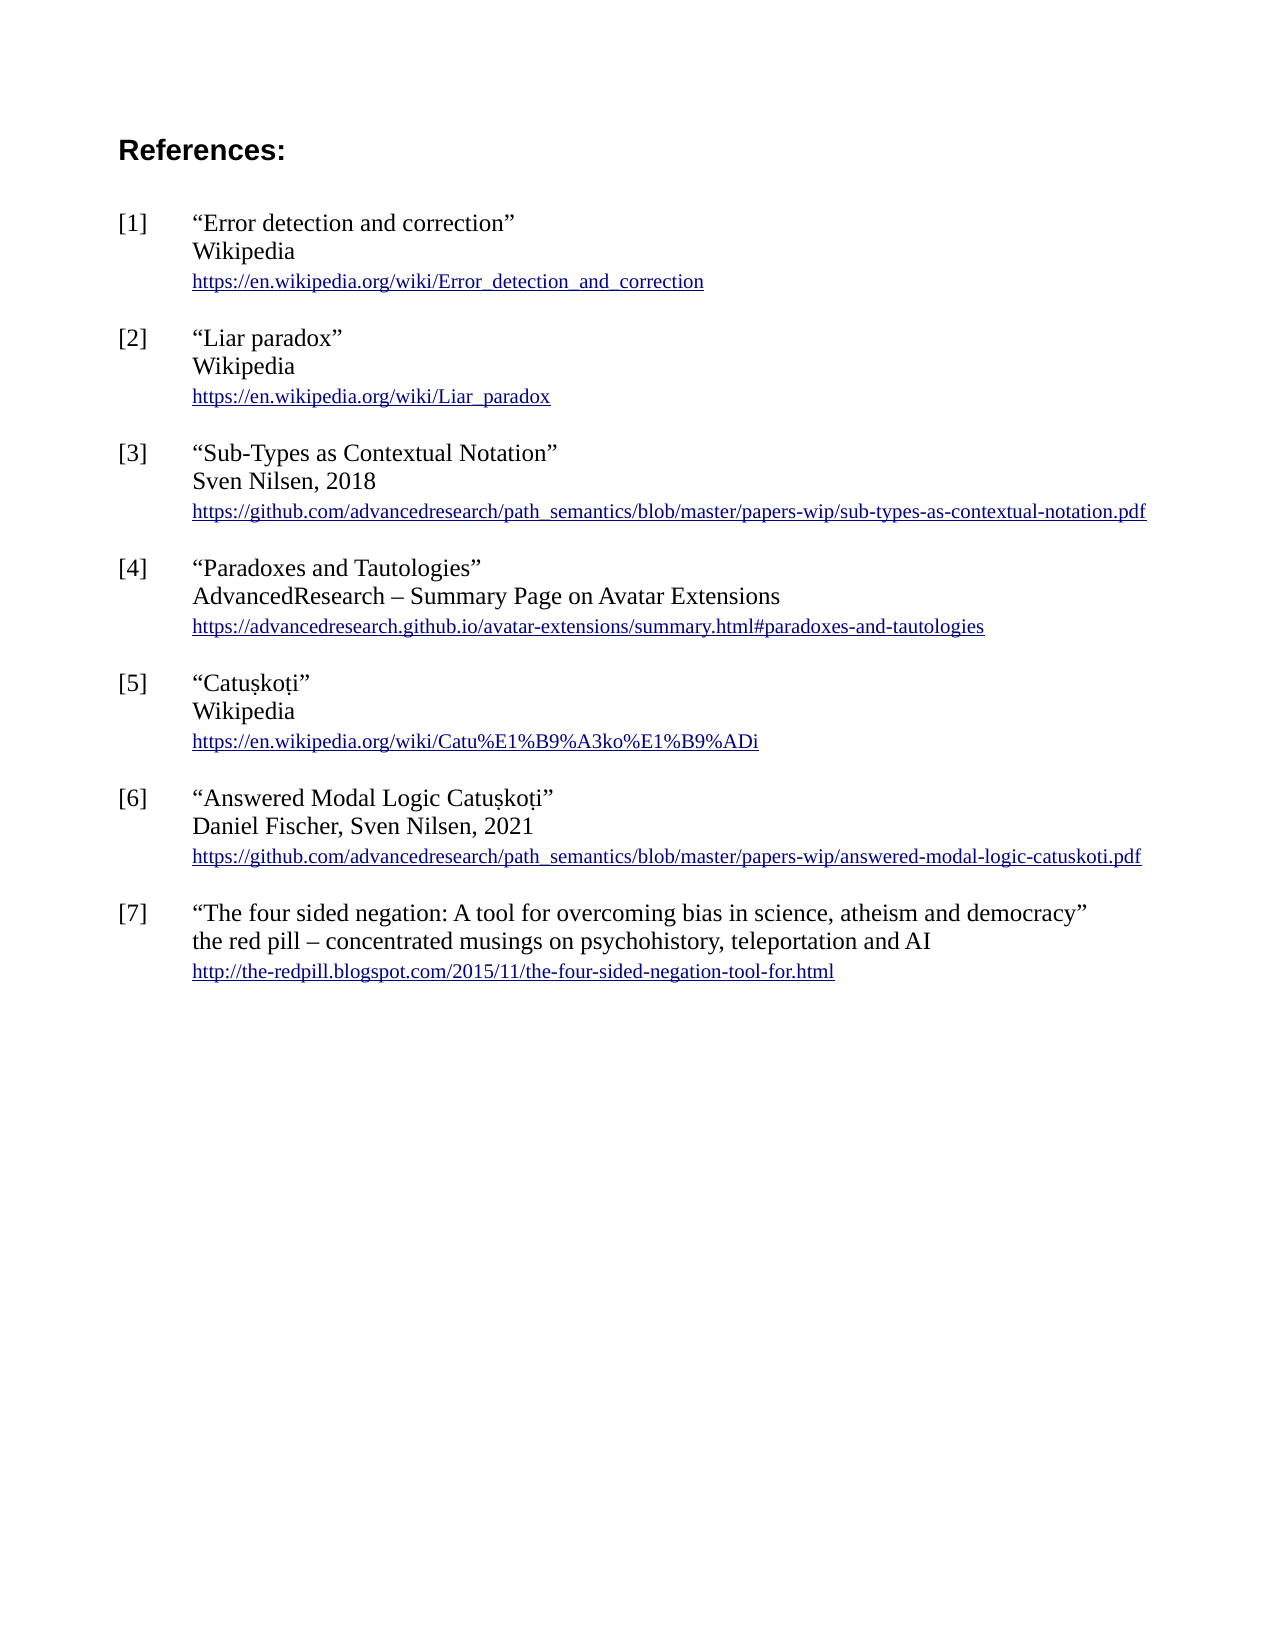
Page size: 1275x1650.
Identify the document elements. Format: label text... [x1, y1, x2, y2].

text Wikipedia [118, 696, 1157, 725]
text https://advancedresearch.github.io/avatar-extensions/summary.html#paradoxes-and-tautologies [118, 610, 1157, 639]
text http://the-redpill.blogspot.com/2015/11/the-four-sided-negation-tool-for.html [118, 955, 1157, 984]
text [3] “Sub-Types as Contextual Notation” [118, 438, 1157, 466]
text Wikipedia [118, 236, 1157, 265]
text https://en.wikipedia.org/wiki/Catu%E1%B9%A3ko%E1%B9%ADi [118, 725, 1157, 754]
text [7] “The four sided negation: A tool for overcoming bias in science, atheism and democracy” [118, 898, 1157, 926]
text Daniel Fischer, Sven Nilsen, 2021 [118, 811, 1157, 840]
text AdvancedResearch – Summary Page on Avatar Extensions [118, 581, 1157, 610]
text [6] “Answered Modal Logic Catuṣkoṭi” [118, 783, 1157, 811]
subtitle References: [118, 133, 1157, 166]
text https://en.wikipedia.org/wiki/Liar_paradox [118, 380, 1157, 409]
text the red pill – concentrated musings on psychohistory, teleportation and AI [118, 926, 1157, 955]
text https://github.com/advancedresearch/path_semantics/blob/master/papers-wip/answered-modal-logic-catuskoti.pdf [118, 840, 1157, 869]
text [1] “Error detection and correction” [118, 208, 1157, 236]
text [2] “Liar paradox” [118, 323, 1157, 351]
text Sven Nilsen, 2018 [118, 466, 1157, 495]
text Wikipedia [118, 351, 1157, 380]
text https://en.wikipedia.org/wiki/Error_detection_and_correction [118, 265, 1157, 294]
text [5] “Catuṣkoṭi” [118, 668, 1157, 696]
text https://github.com/advancedresearch/path_semantics/blob/master/papers-wip/sub-types-as-contextual-notation.pdf [118, 495, 1157, 524]
text [4] “Paradoxes and Tautologies” [118, 553, 1157, 581]
